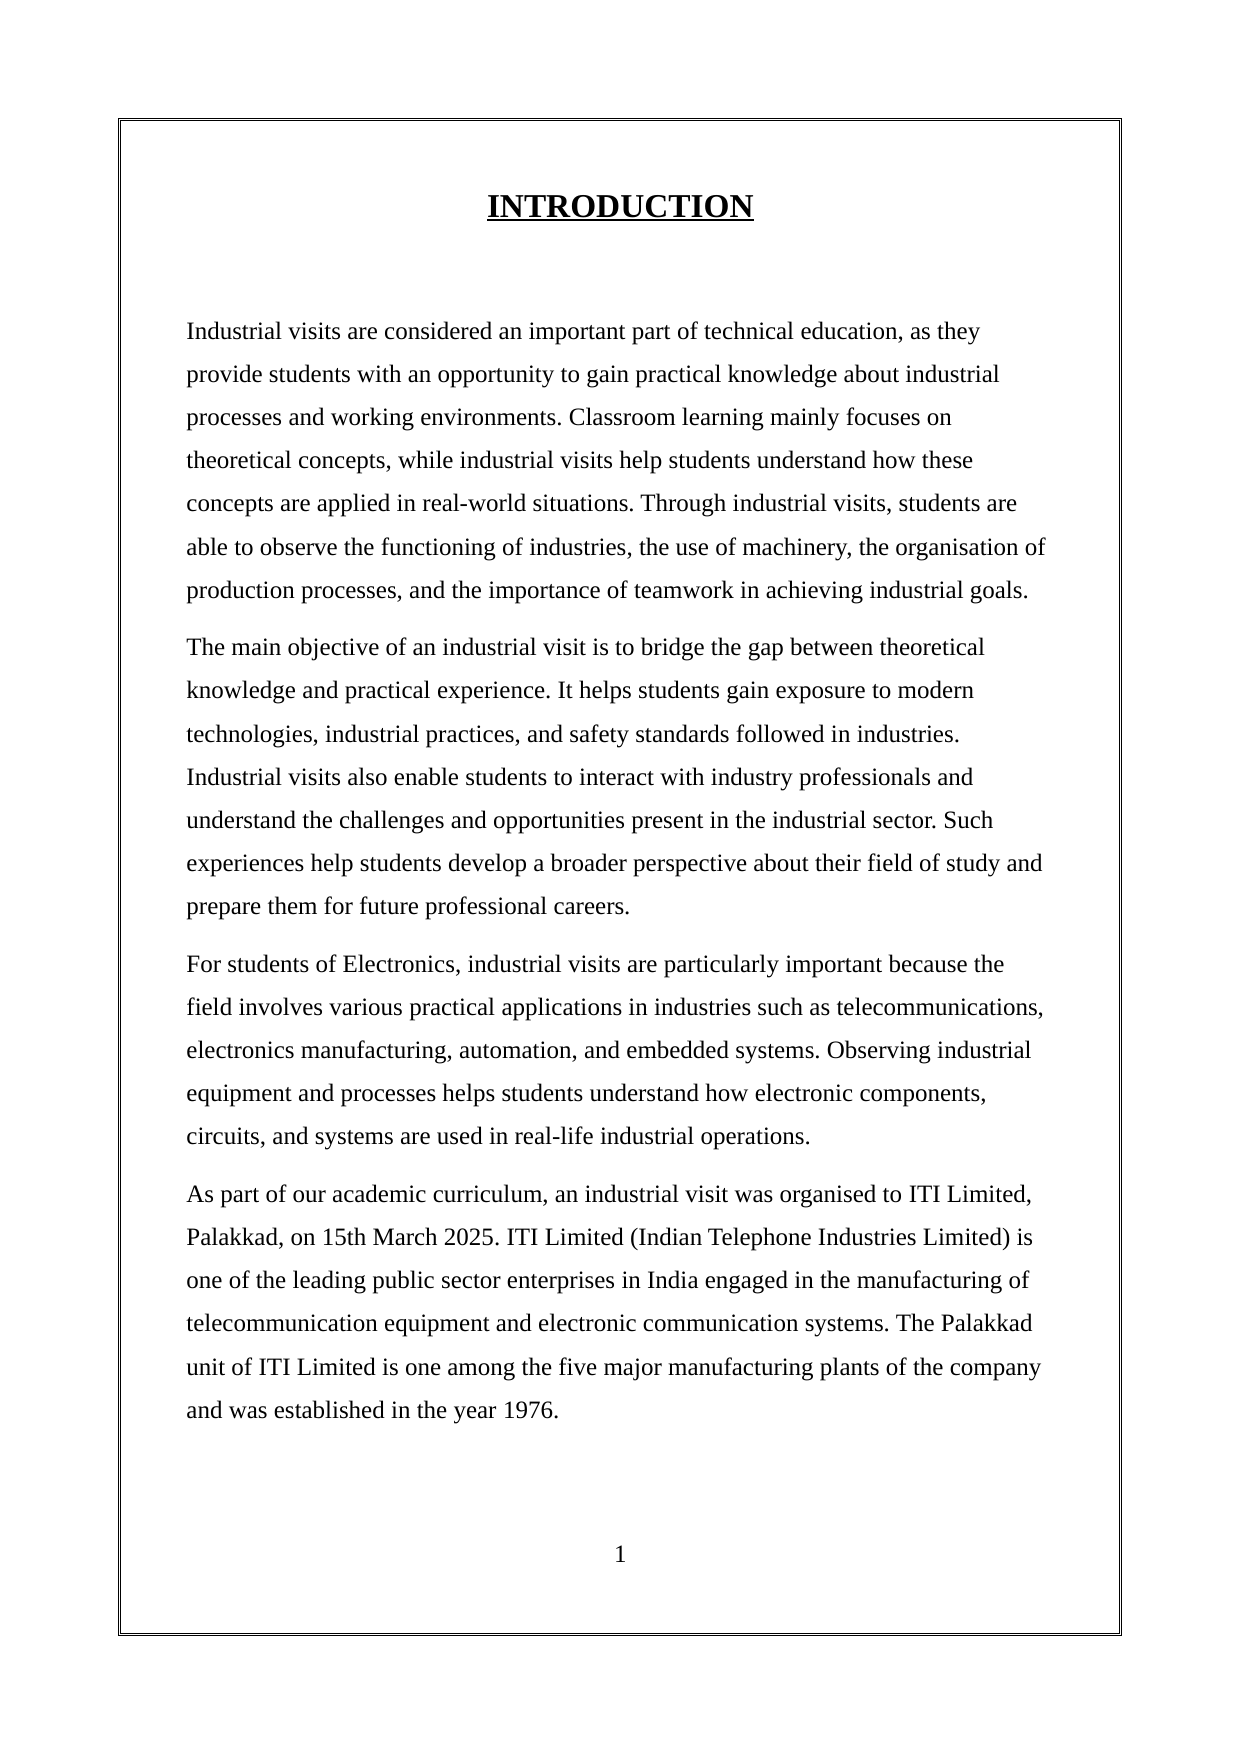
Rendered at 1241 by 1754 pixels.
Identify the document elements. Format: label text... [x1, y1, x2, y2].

text INTRODUCTION [186, 186, 1054, 224]
text Industrial visits are considered an important part of technical education, as they provide students with an opportunity to gain practical knowledge about industrial processes and working environments. Classroom learning mainly focuses on theoretical concepts, while industrial visits help students understand how these concepts are applied in real-world situations. Through industrial visits, students are able to observe the functioning of industries, the use of machinery, the organisation of production processes, and the importance of teamwork in achieving industrial goals. [186, 316, 1054, 603]
text For students of Electronics, industrial visits are particularly important because the field involves various practical applications in industries such as telecommunications, electronics manufacturing, automation, and embedded systems. Observing industrial equipment and processes helps students understand how electronic components, circuits, and systems are used in real-life industrial operations. [186, 949, 1054, 1150]
text The main objective of an industrial visit is to bridge the gap between theoretical knowledge and practical experience. It helps students gain exposure to modern technologies, industrial practices, and safety standards followed in industries. Industrial visits also enable students to interact with industry professionals and understand the challenges and opportunities present in the industrial sector. Such experiences help students develop a broader perspective about their field of study and prepare them for future professional careers. [186, 632, 1054, 920]
text As part of our academic curriculum, an industrial visit was organised to ITI Limited, Palakkad, on 15th March 2025. ITI Limited (Indian Telephone Industries Limited) is one of the leading public sector enterprises in India engaged in the manufacturing of telecommunication equipment and electronic communication systems. The Palakkad unit of ITI Limited is one among the five major manufacturing plants of the company and was established in the year 1976. [186, 1179, 1054, 1423]
